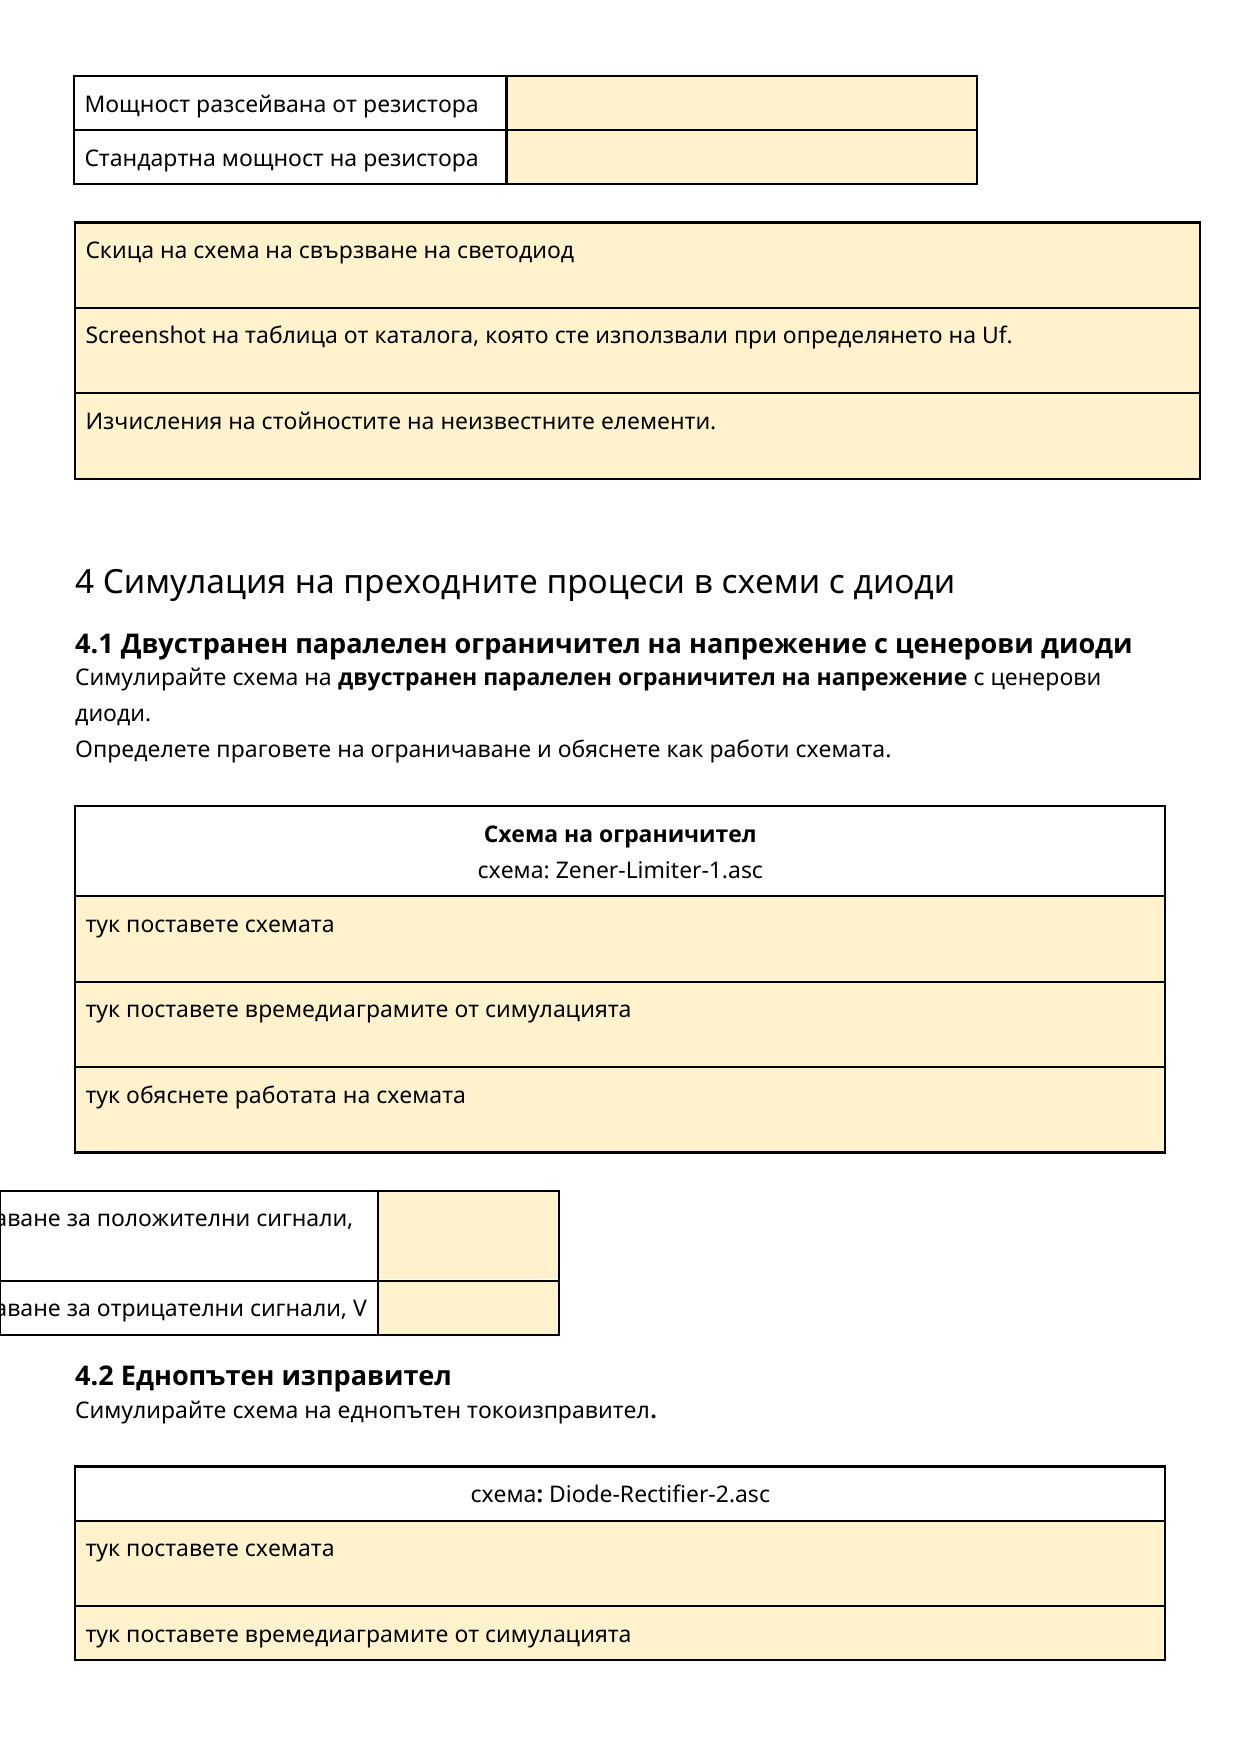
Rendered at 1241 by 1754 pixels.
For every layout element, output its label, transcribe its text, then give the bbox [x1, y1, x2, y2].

text Симулирайте схема на еднопътен токоизправител. [75, 1393, 1165, 1425]
table_cell Мощност разсейвана от резистора [75, 77, 505, 129]
table_cell тук поставете схемата [76, 1522, 1164, 1605]
subtitle 4.1 Двустранен паралелен ограничител на напрежение с ценерови диоди [75, 624, 1165, 661]
table_cell Стандартна мощност на резистора [75, 131, 505, 183]
subtitle 4 Симулация на преходните процеси в схеми с диоди [75, 558, 1165, 604]
table_cell [508, 131, 976, 183]
table_cell Screenshot на таблица от каталога, която сте използвали при определянето на Uf. [76, 309, 1199, 392]
table_header Праг на ограничаване за положителни сигнали, V [1, 1192, 377, 1279]
subtitle 4.2 Еднопътен изправител [75, 1357, 1165, 1393]
table_cell тук обяснете работата на схемата [76, 1068, 1164, 1151]
text Определете праговете на ограничаване и обяснете как работи схемата. [75, 733, 1165, 764]
table_cell Изчисления на стойностите на неизвестните елементи. [76, 394, 1199, 478]
table_cell [379, 1282, 558, 1334]
table_header [379, 1192, 558, 1279]
table_header Скица на схема на свързване на светодиод [76, 224, 1199, 307]
table_cell тук поставете времедиаграмите от симулацията [76, 1607, 1164, 1659]
table_header схема: Diode-Rectifier-2.asc [76, 1468, 1164, 1519]
text Симулирайте схема на двустранен паралелен ограничител на напрежение с ценерови диоди. [75, 661, 1165, 728]
table_cell [508, 77, 976, 129]
table_cell Праг на ограничаване за отрицателни сигнали, V [1, 1282, 377, 1334]
table_cell тук поставете схемата [76, 897, 1164, 981]
table_header Схема на ограничител схема: Zener-Limiter-1.asc [76, 807, 1164, 895]
table_cell тук поставете времедиаграмите от симулацията [76, 983, 1164, 1066]
